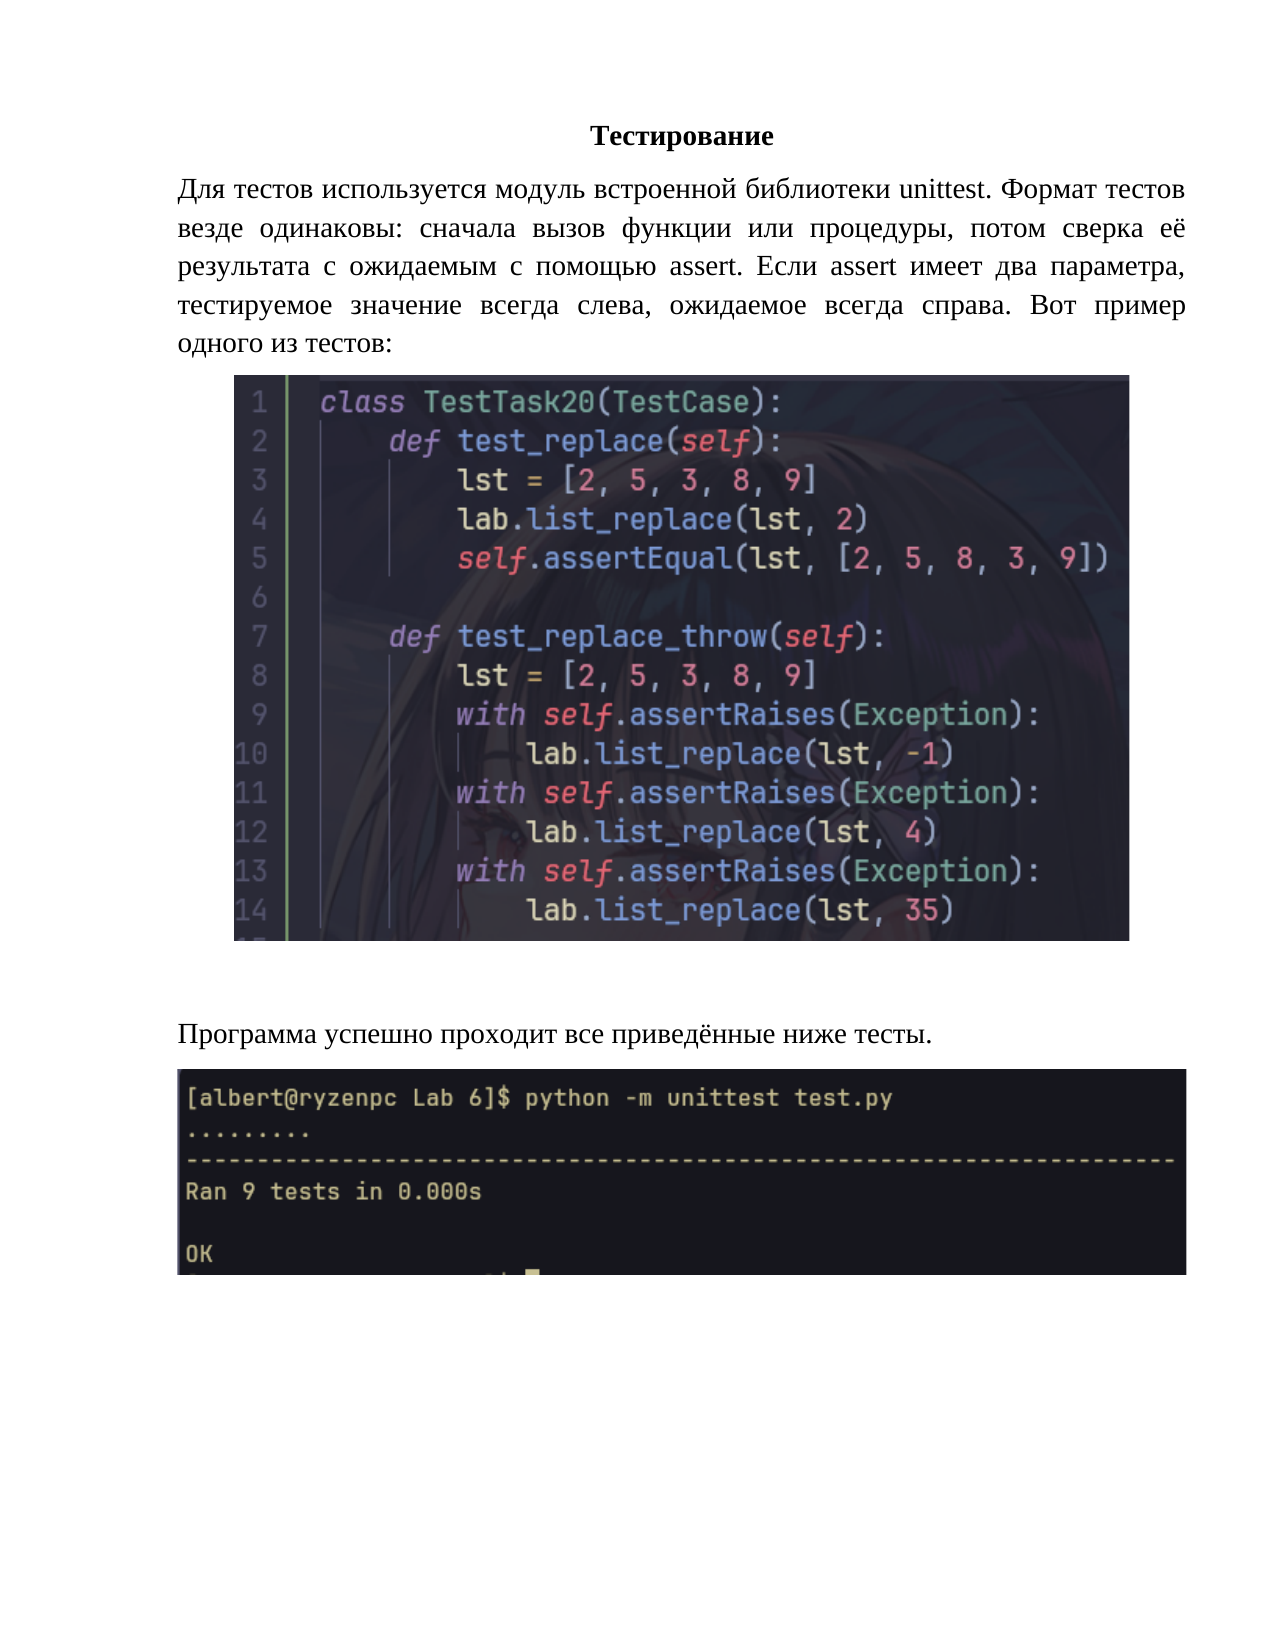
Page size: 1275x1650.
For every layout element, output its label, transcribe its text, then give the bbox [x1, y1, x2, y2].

text Для тестов используется модуль встроенной библиотеки unittest. Формат тестов везде одинаковы: сначала вызов функции или процедуры, потом сверка её результата с ожидаемым с помощью assert. Если assert имеет два параметра, тестируемое значение всегда слева, ожидаемое всегда справа. Вот пример одного из тестов: [177, 171, 1186, 359]
text Программа успешно проходит все приведённые ниже тесты. [177, 1016, 1186, 1049]
picture [234, 375, 1130, 941]
text Тестирование [177, 118, 1186, 152]
picture [177, 1069, 1187, 1275]
